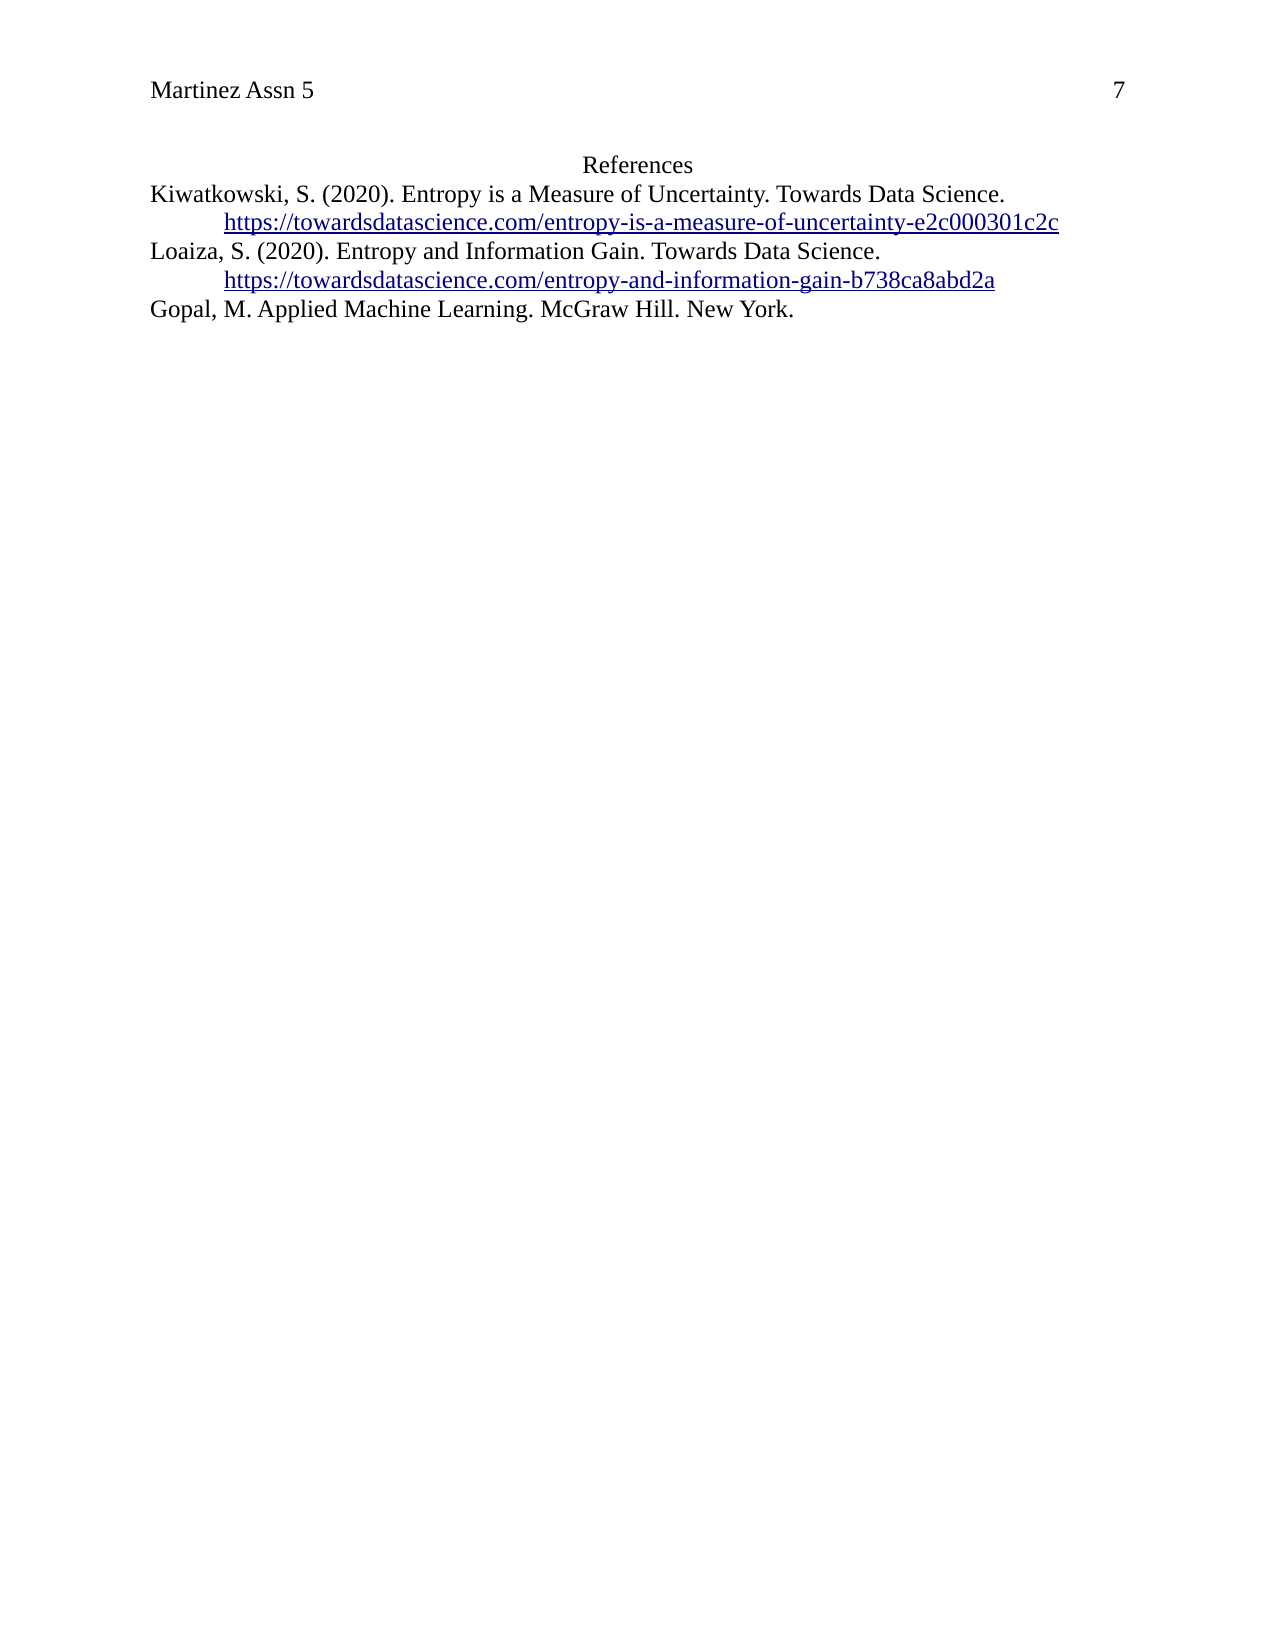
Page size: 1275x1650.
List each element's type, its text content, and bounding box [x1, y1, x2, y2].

subtitle References [150, 150, 1125, 179]
text Loaiza, S. (2020). Entropy and Information Gain. Towards Data Science. https://towardsdatascience.com/entropy-and-information-gain-b738ca8abd2a [150, 236, 1125, 294]
text Kiwatkowski, S. (2020). Entropy is a Measure of Uncertainty. Towards Data Science. https://towardsdatascience.com/entropy-is-a-measure-of-uncertainty-e2c000301c2c [150, 179, 1125, 236]
text Gopal, M. Applied Machine Learning. McGraw Hill. New York. [150, 294, 1125, 322]
